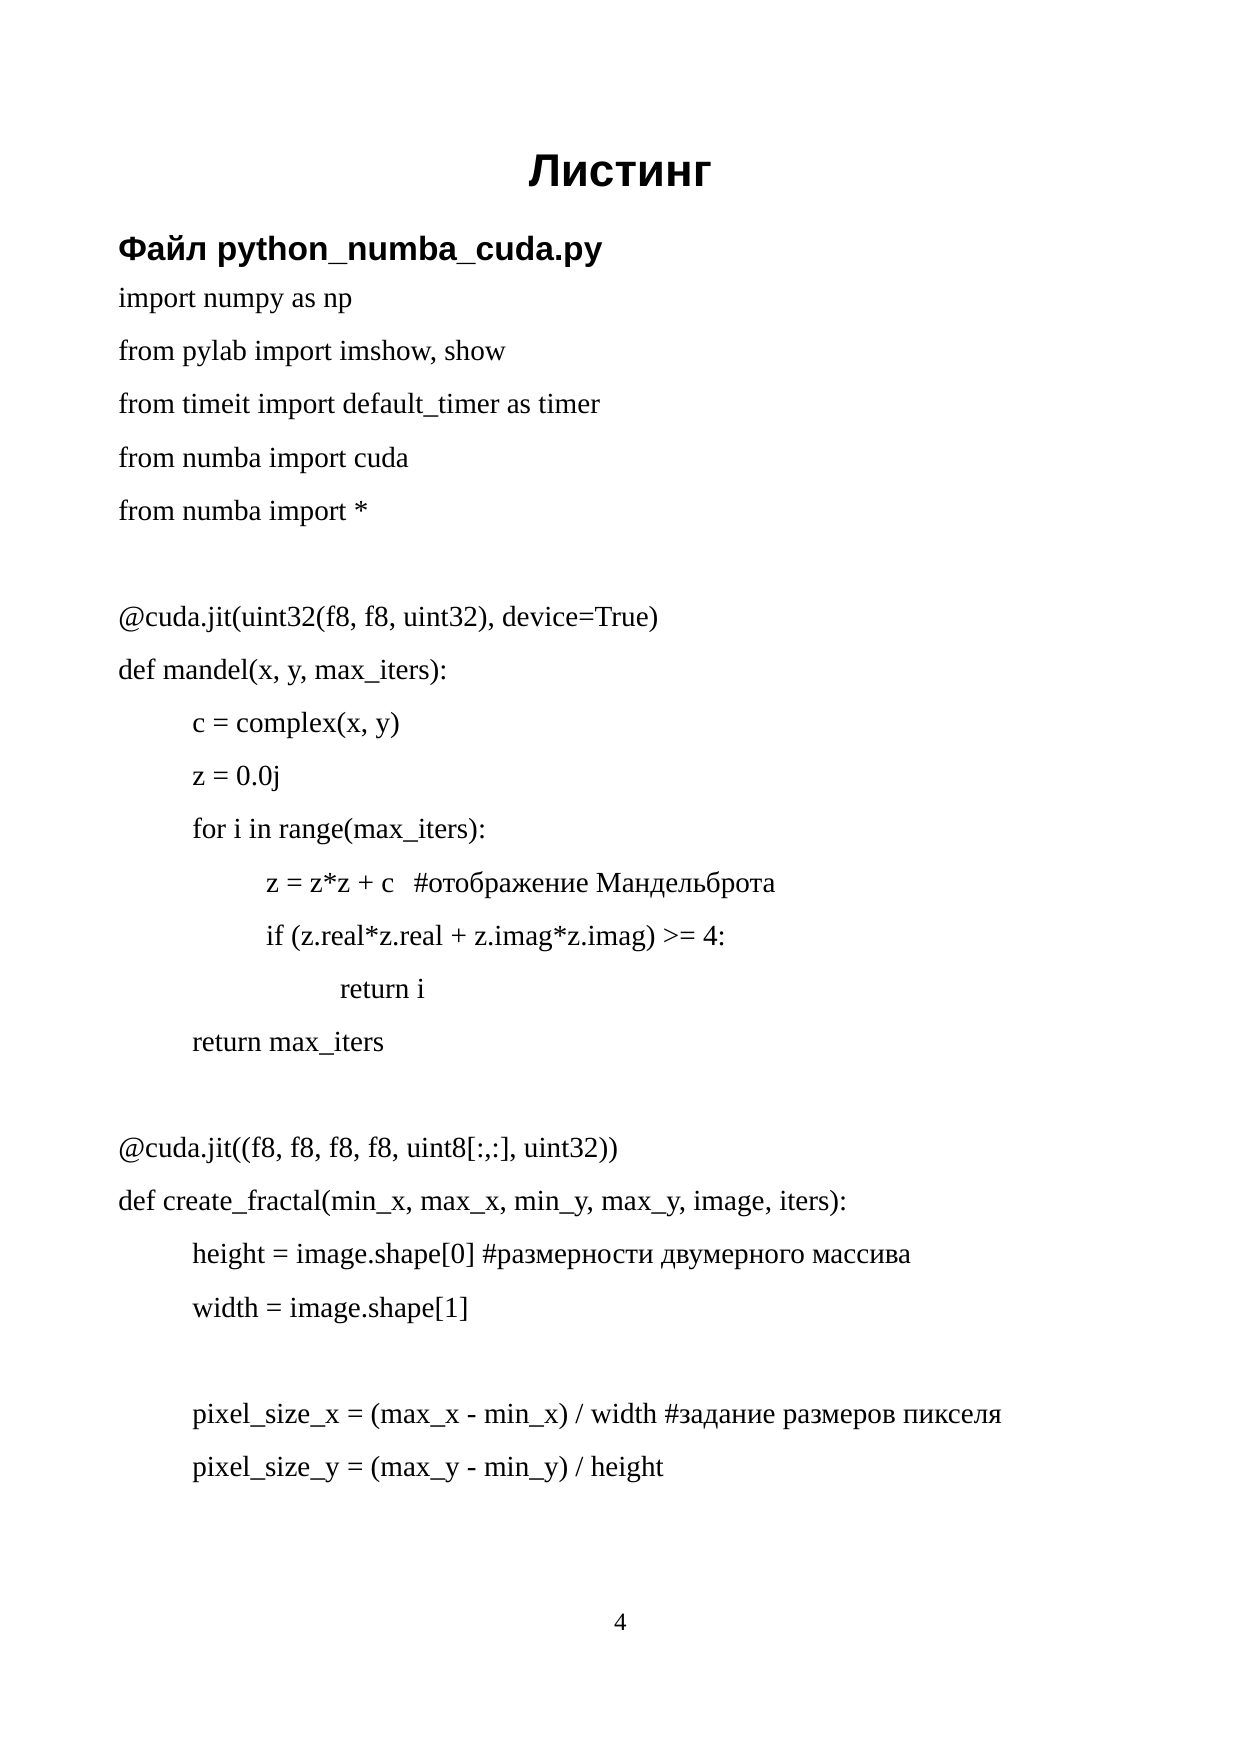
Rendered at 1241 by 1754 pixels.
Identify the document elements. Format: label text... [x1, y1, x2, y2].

text @cuda.jit((f8, f8, f8, f8, uint8[:,:], uint32)) [118, 1130, 1122, 1164]
text return max_iters [118, 1024, 1122, 1058]
text for i in range(max_iters): [118, 812, 1122, 845]
text pixel_size_x = (max_x - min_x) / width #задание размеров пикселя [118, 1396, 1122, 1429]
text from numba import cuda [118, 440, 1122, 473]
text def mandel(x, y, max_iters): [118, 652, 1122, 686]
text c = complex(x, y) [118, 705, 1122, 739]
text pixel_size_y = (max_y - min_y) / height [118, 1449, 1122, 1483]
text height = image.shape[0] #размерности двумерного массива [118, 1237, 1122, 1270]
text def create_fractal(min_x, max_x, min_y, max_y, image, iters): [118, 1183, 1122, 1217]
text from timeit import default_timer as timer [118, 387, 1122, 420]
text import numpy as np [118, 280, 1122, 314]
text width = image.shape[1] [118, 1290, 1122, 1323]
text if (z.real*z.real + z.imag*z.imag) >= 4: [118, 918, 1122, 951]
subtitle Файл python_numba_cuda.py [118, 229, 1122, 268]
text return i [118, 971, 1122, 1004]
text z = z*z + c #отображение Мандельброта [118, 865, 1122, 898]
text from pylab import imshow, show [118, 333, 1122, 367]
subtitle Листинг [118, 143, 1122, 196]
text z = 0.0j [118, 758, 1122, 792]
text @cuda.jit(uint32(f8, f8, uint32), device=True) [118, 599, 1122, 633]
text from numba import * [118, 493, 1122, 526]
